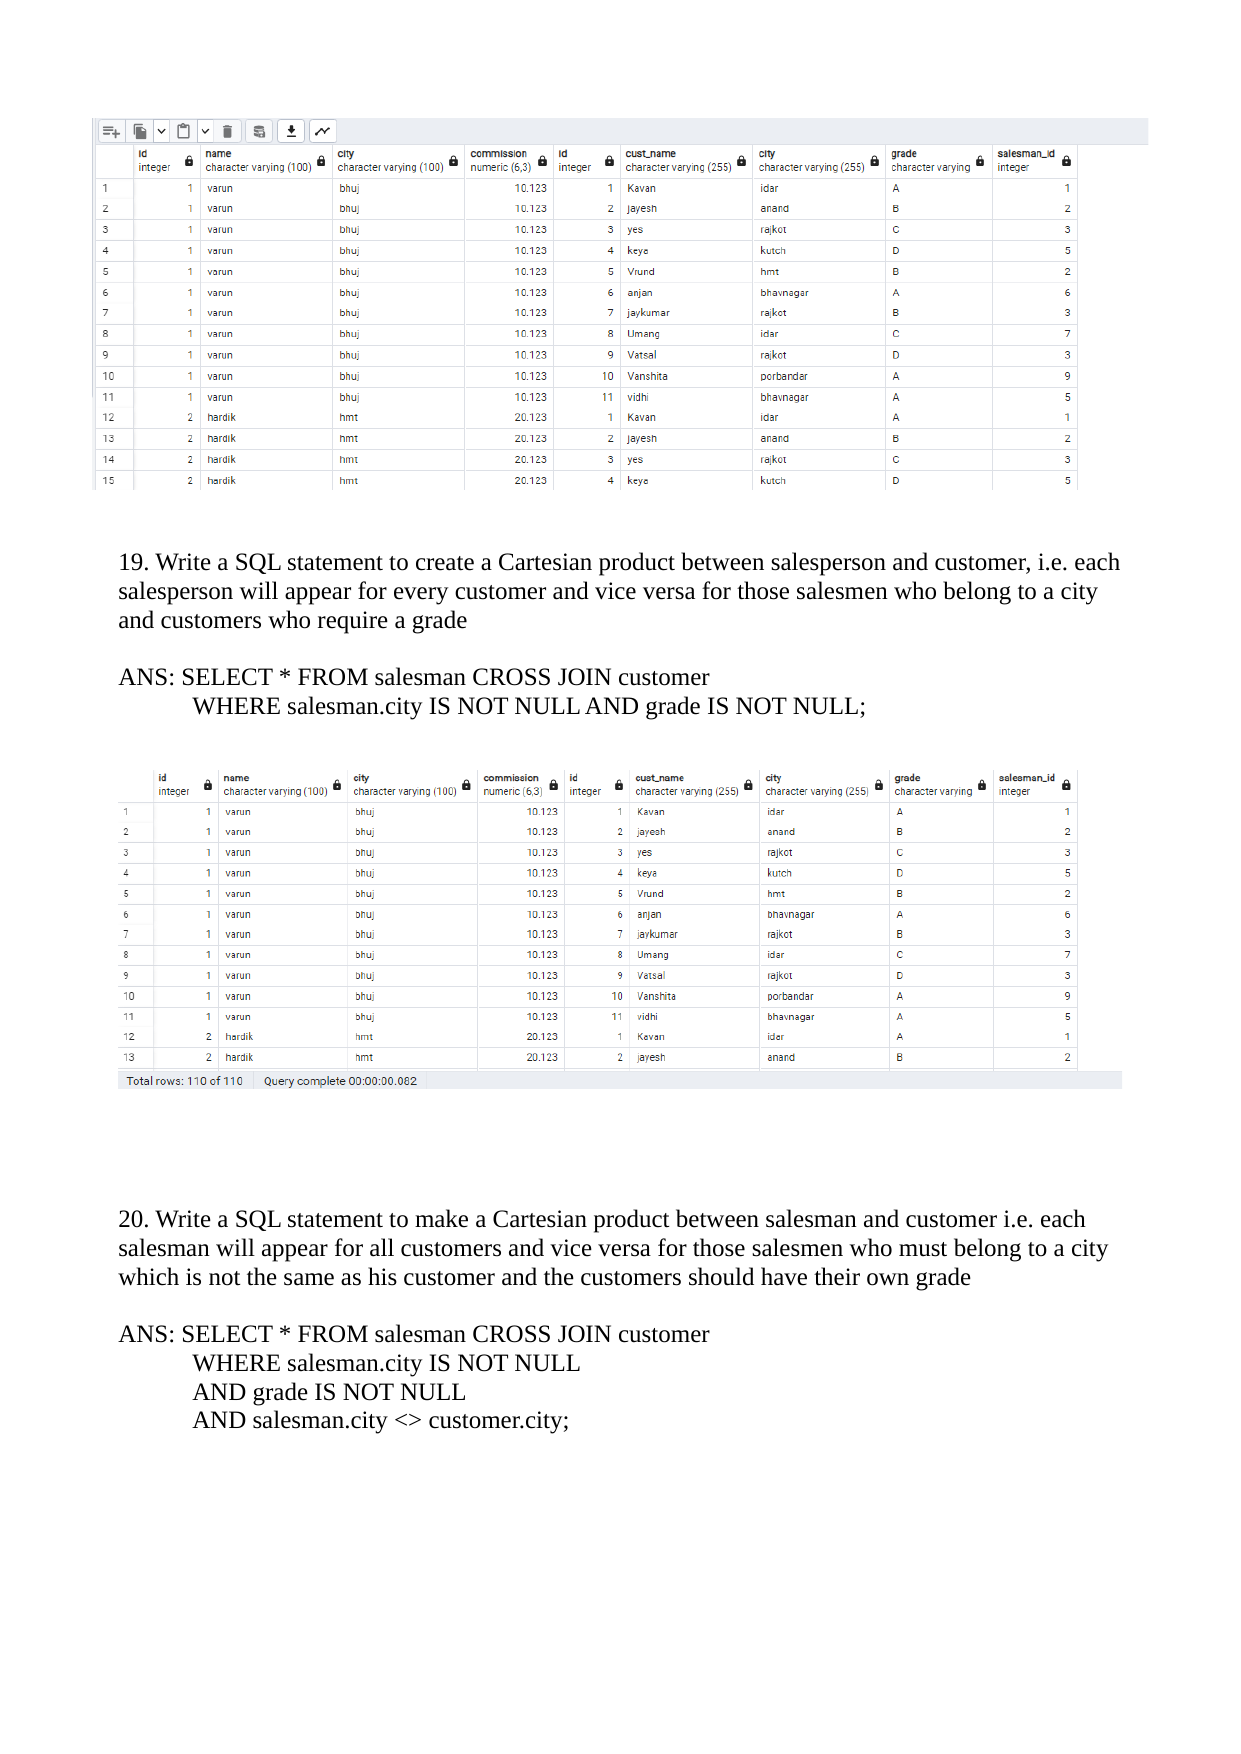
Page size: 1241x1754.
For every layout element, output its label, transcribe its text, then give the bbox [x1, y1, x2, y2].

text AND grade IS NOT NULL [118, 1377, 1122, 1405]
text AND salesman.city <> customer.city; [118, 1405, 1122, 1434]
picture [92, 118, 1149, 490]
text 20. Write a SQL statement to make a Cartesian product between salesman and customer i.e. each salesman will appear for all customers and vice versa for those salesmen who must belong to a city which is not the same as his customer and the customers should have their own grade [118, 1204, 1122, 1290]
text ANS: SELECT * FROM salesman CROSS JOIN customer [118, 662, 1122, 691]
text WHERE salesman.city IS NOT NULL [118, 1348, 1122, 1377]
text WHERE salesman.city IS NOT NULL AND grade IS NOT NULL; [118, 691, 1122, 720]
text ANS: SELECT * FROM salesman CROSS JOIN customer [118, 1319, 1122, 1348]
picture [118, 770, 1123, 1089]
text 19. Write a SQL statement to create a Cartesian product between salesperson and customer, i.e. each salesperson will appear for every customer and vice versa for those salesmen who belong to a city and customers who require a grade [118, 547, 1122, 634]
